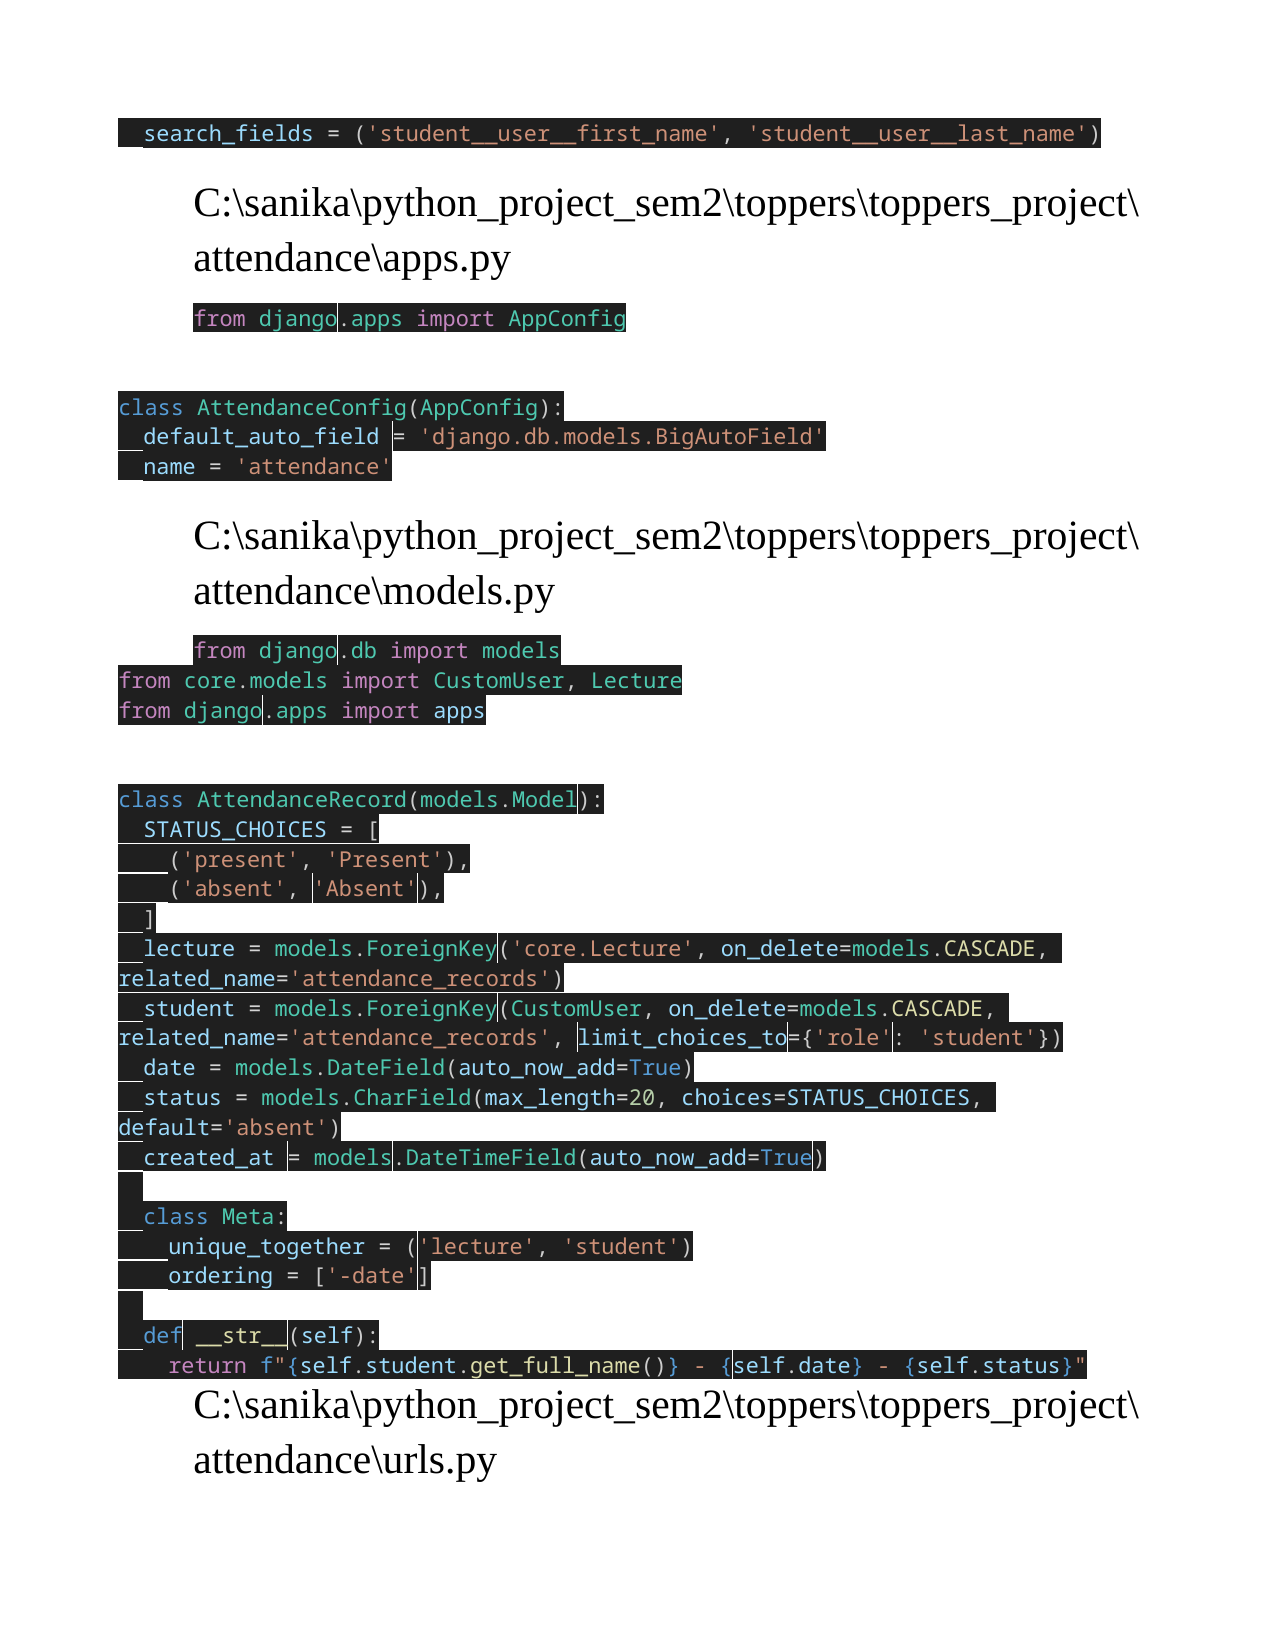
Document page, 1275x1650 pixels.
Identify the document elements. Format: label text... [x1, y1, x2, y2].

list C:\sanika\python_project_sem2\toppers\toppers_project\attendance\models.py [156, 511, 1157, 614]
text class AttendanceRecord(models.Model): [118, 784, 1157, 814]
text ] [118, 903, 1157, 933]
list C:\sanika\python_project_sem2\toppers\toppers_project\attendance\apps.py [156, 178, 1157, 281]
text from django.apps import apps [118, 695, 1157, 725]
text STATUS_CHOICES = [ [118, 814, 1157, 843]
list from django.apps import AppConfig [156, 302, 1157, 332]
text ('absent', 'Absent'), [118, 873, 1157, 903]
text date = models.DateField(auto_now_add=True) [118, 1052, 1157, 1082]
list C:\sanika\python_project_sem2\toppers\toppers_project\attendance\urls.py [156, 1379, 1157, 1483]
text class Meta: [118, 1201, 1157, 1231]
text unique_together = ('lecture', 'student') [118, 1231, 1157, 1261]
text name = 'attendance' [118, 451, 1157, 481]
text lecture = models.ForeignKey('core.Lecture', on_delete=models.CASCADE, related_name='attendance_records') [118, 933, 1157, 992]
text from core.models import CustomUser, Lecture [118, 665, 1157, 695]
text ordering = ['-date'] [118, 1261, 1157, 1290]
text created_at = models.DateTimeField(auto_now_add=True) [118, 1141, 1157, 1171]
text default_auto_field = 'django.db.models.BigAutoField' [118, 421, 1157, 451]
text class AttendanceConfig(AppConfig): [118, 391, 1157, 421]
text ('present', 'Present'), [118, 843, 1157, 873]
text def __str__(self): [118, 1320, 1157, 1350]
text status = models.CharField(max_length=20, choices=STATUS_CHOICES, default='absent') [118, 1082, 1157, 1141]
list from django.db import models [156, 635, 1157, 665]
text search_fields = ('student__user__first_name', 'student__user__last_name') [118, 118, 1157, 148]
text student = models.ForeignKey(CustomUser, on_delete=models.CASCADE, related_name='attendance_records', limit_choices_to={'role': 'student'}) [118, 992, 1157, 1052]
text return f"{self.student.get_full_name()} - {self.date} - {self.status}" [118, 1350, 1157, 1379]
